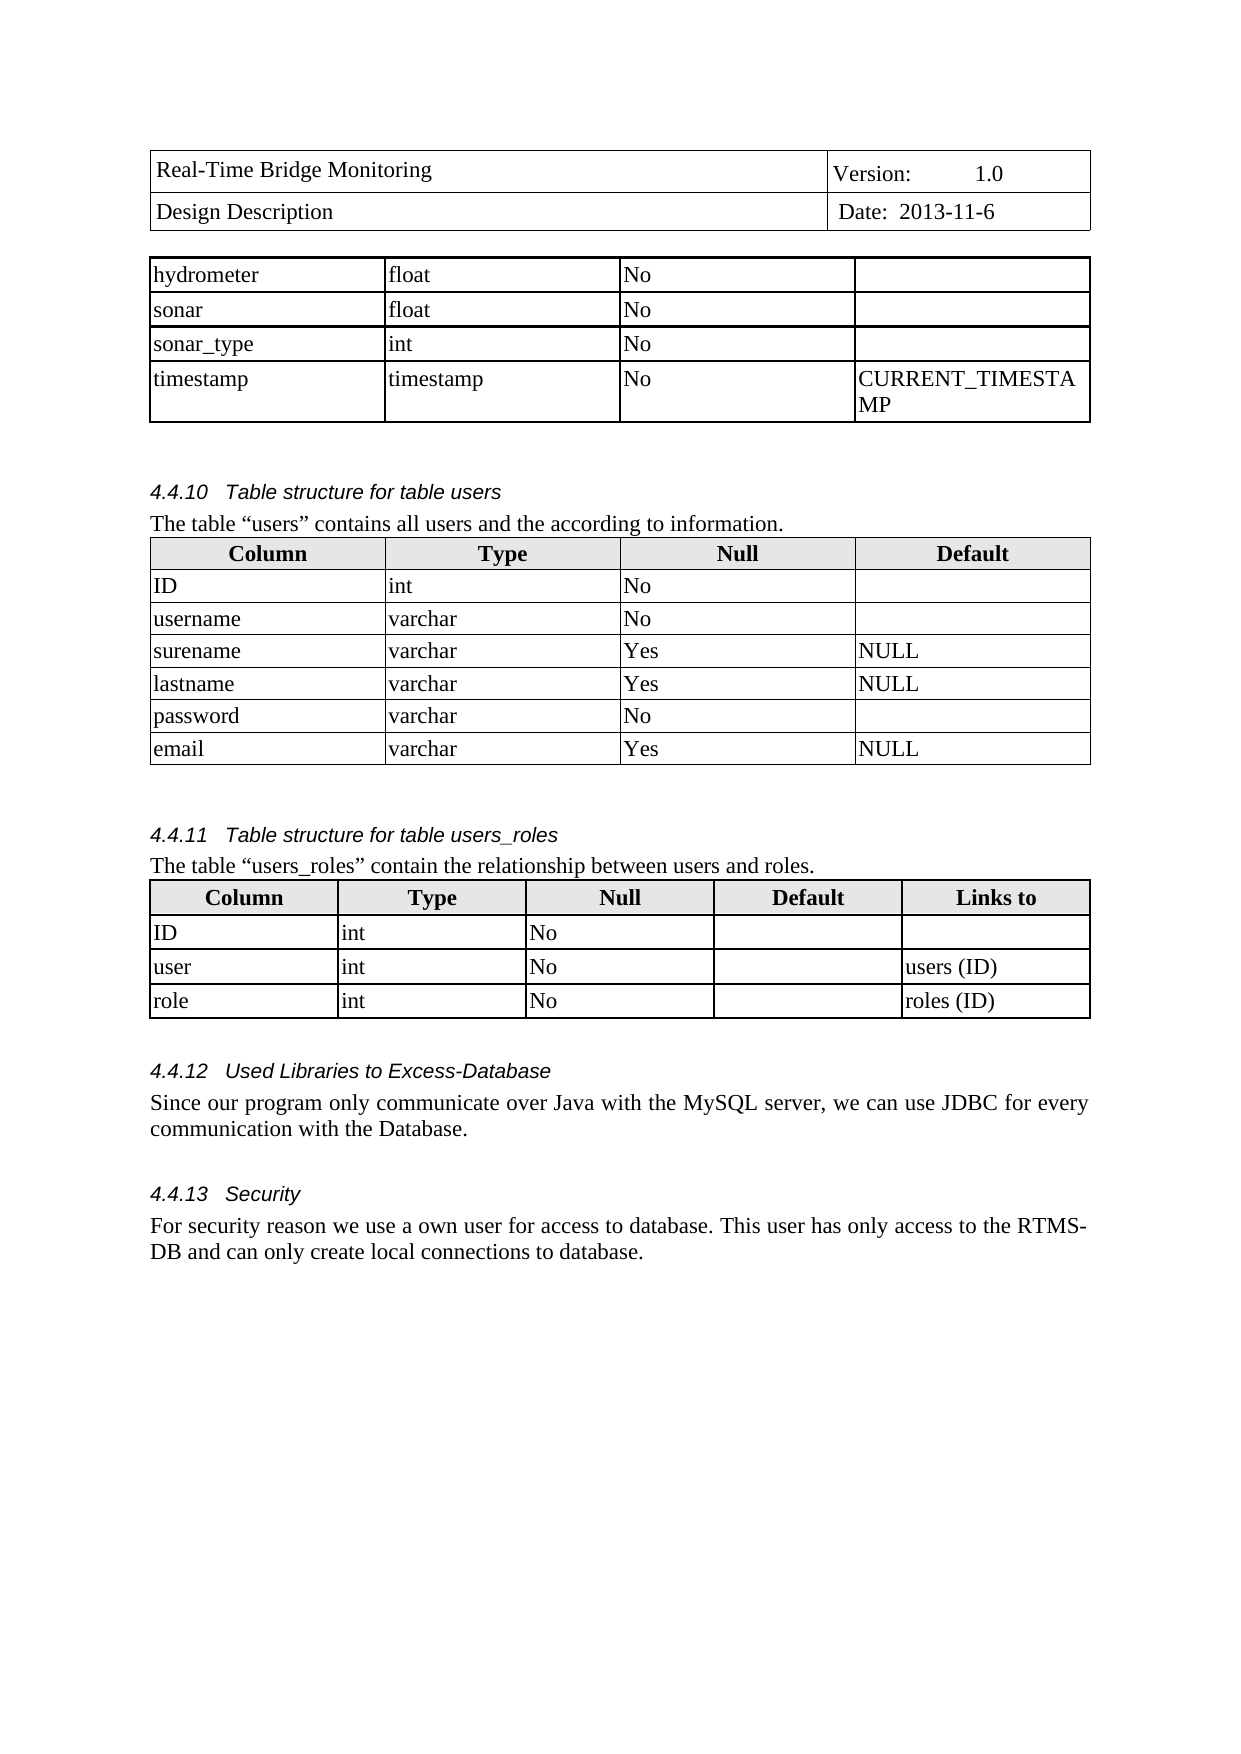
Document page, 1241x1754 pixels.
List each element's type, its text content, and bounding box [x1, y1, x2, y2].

table_cell [715, 916, 901, 948]
table_cell No [527, 916, 713, 948]
table_cell password [151, 700, 385, 732]
table_cell role [151, 985, 337, 1017]
table_cell int [339, 950, 525, 982]
table_cell ID [151, 570, 385, 602]
table_cell Yes [621, 733, 855, 764]
text Since our program only communicate over Java with the MySQL server, we can use JDBC for every communication with the Database. [150, 1089, 1090, 1142]
table_cell No [621, 570, 855, 602]
table_cell user [151, 950, 337, 982]
table_cell float [386, 259, 619, 291]
table_header Column [151, 881, 337, 913]
text The table “users” contains all users and the according to information. [150, 510, 1090, 537]
table_cell [903, 916, 1089, 948]
table_cell CURRENT_TIMESTAMP [856, 362, 1089, 421]
table_header Default [856, 538, 1090, 569]
table_cell int [386, 328, 619, 360]
table_cell [715, 985, 901, 1017]
table_cell NULL [856, 733, 1090, 764]
table_cell No [621, 362, 854, 421]
table_cell No [621, 259, 854, 291]
table_cell varchar [386, 668, 620, 699]
table_cell No [621, 603, 855, 634]
table_cell [856, 293, 1089, 325]
table_cell float [386, 293, 619, 325]
table_cell No [527, 985, 713, 1017]
table_header Null [527, 881, 713, 913]
table_cell sonar_type [151, 328, 384, 360]
text For security reason we use a own user for access to database. This user has only access to the RTMS-DB and can only create local connections to database. [150, 1212, 1090, 1264]
table_cell username [151, 603, 385, 634]
table_cell [856, 603, 1090, 634]
table_cell NULL [856, 668, 1090, 699]
table_cell int [339, 985, 525, 1017]
table_header Links to [903, 881, 1089, 913]
table_cell lastname [151, 668, 385, 699]
table_cell email [151, 733, 385, 764]
table_header Type [339, 881, 525, 913]
table_cell No [621, 328, 854, 360]
table_cell [856, 570, 1090, 602]
table_cell users (ID) [903, 950, 1089, 982]
table_cell varchar [386, 635, 620, 667]
table_cell hydrometer [151, 259, 384, 291]
table_cell No [527, 950, 713, 982]
table_cell Yes [621, 635, 855, 667]
table_cell No [621, 293, 854, 325]
table_cell [715, 950, 901, 982]
table_cell int [339, 916, 525, 948]
subtitle Table structure for table users [150, 479, 1090, 504]
table_cell timestamp [151, 362, 384, 421]
table_cell surename [151, 635, 385, 667]
table_header Null [621, 538, 855, 569]
table_cell varchar [386, 733, 620, 764]
subtitle Table structure for table users_roles [150, 821, 1090, 846]
table_cell [856, 328, 1089, 360]
table_header Default [715, 881, 901, 913]
table_cell [856, 259, 1089, 291]
table_cell int [386, 570, 620, 602]
table_cell No [621, 700, 855, 732]
table_cell roles (ID) [903, 985, 1089, 1017]
table_cell varchar [386, 700, 620, 732]
table_cell ID [151, 916, 337, 948]
table_cell timestamp [386, 362, 619, 421]
subtitle Used Libraries to Excess-Database [150, 1058, 1090, 1083]
text The table “users_roles” contain the relationship between users and roles. [150, 853, 1090, 879]
table_header Column [151, 538, 385, 569]
table_cell [856, 700, 1090, 732]
table_header Type [386, 538, 620, 569]
table_cell sonar [151, 293, 384, 325]
table_cell varchar [386, 603, 620, 634]
table_cell Yes [621, 668, 855, 699]
table_cell NULL [856, 635, 1090, 667]
subtitle Security [150, 1181, 1090, 1206]
